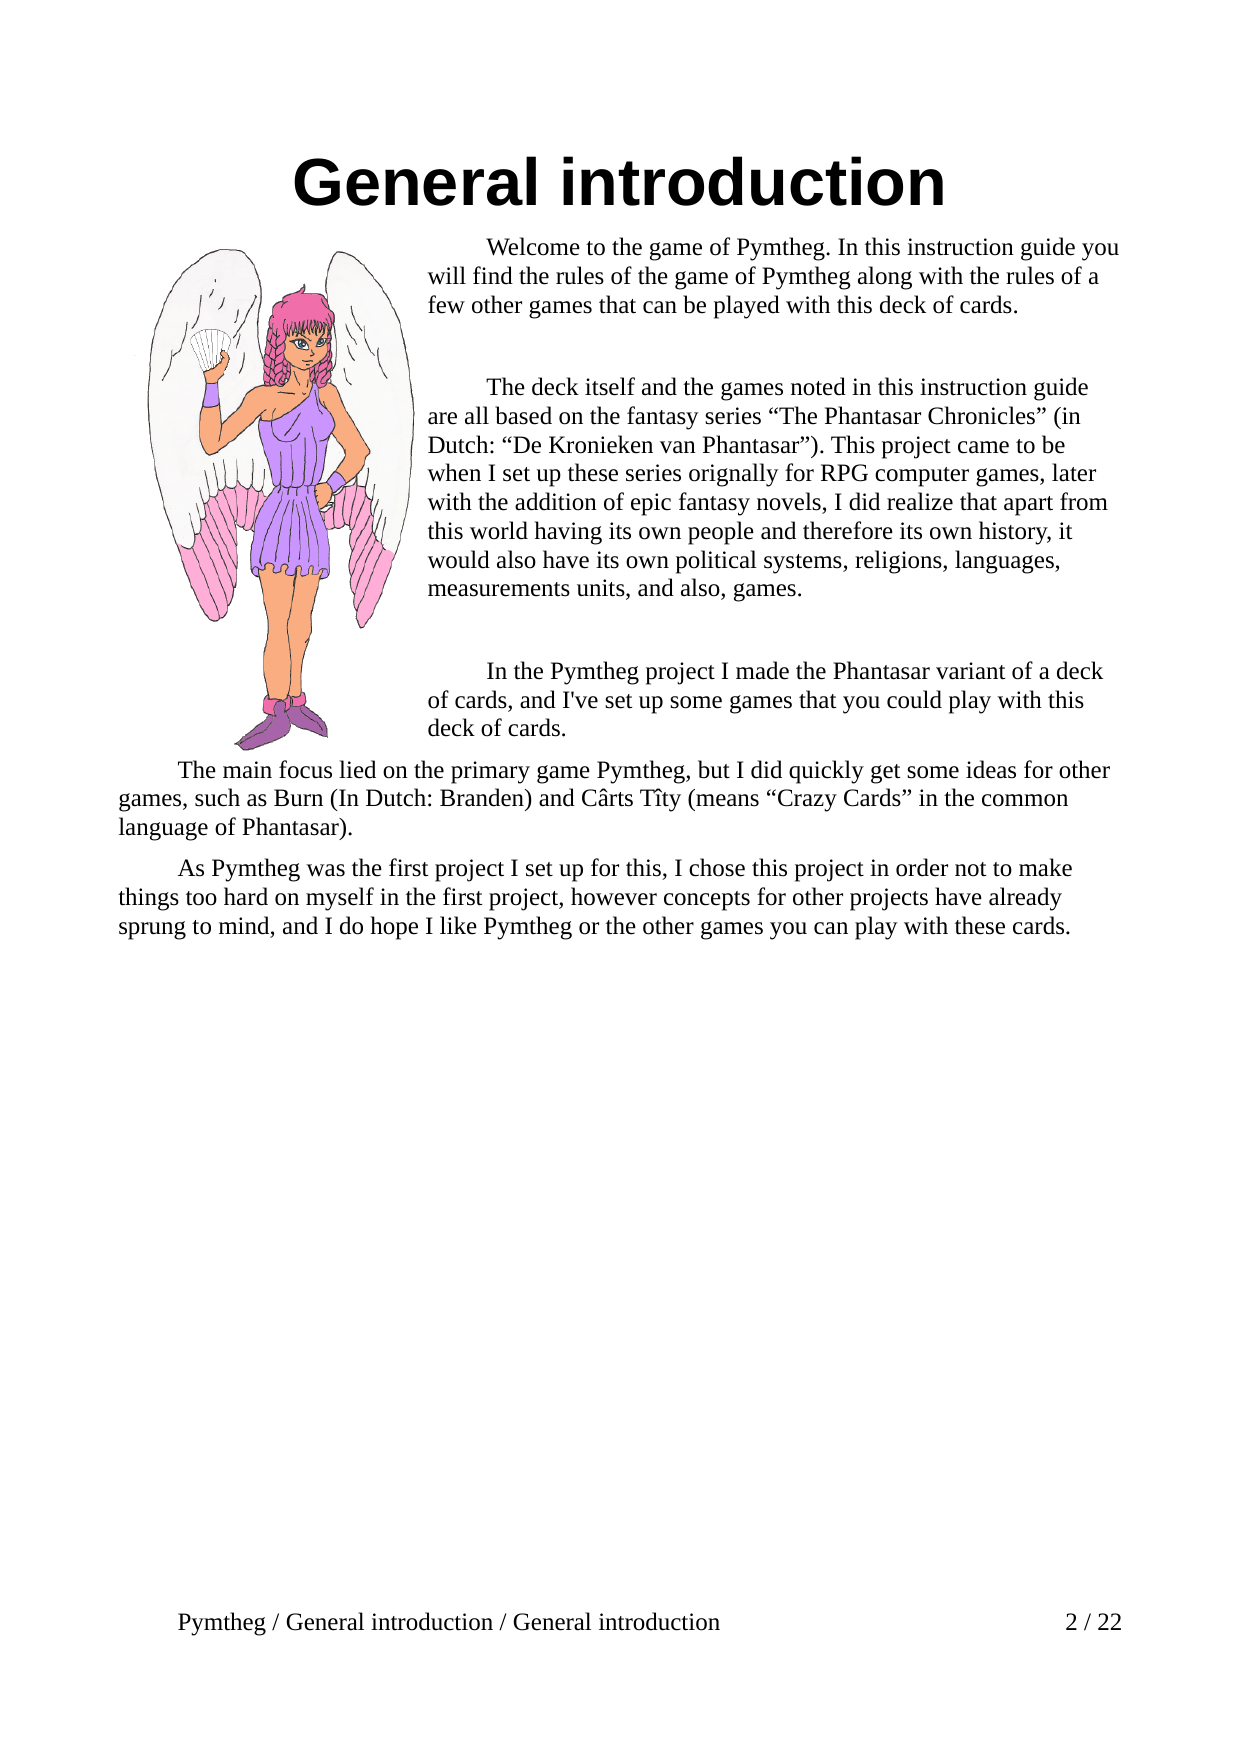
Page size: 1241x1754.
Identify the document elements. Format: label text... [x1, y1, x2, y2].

subtitle General introduction [118, 143, 1122, 220]
text In the Pymtheg project I made the Phantasar variant of a deck of cards, and I've set up some games that you could play with this deck of cards. [428, 656, 1122, 742]
text The main focus lied on the primary game Pymtheg, but I did quickly get some ideas for other games, such as Burn (In Dutch: Branden) and Cârts Tîty (means “Crazy Cards” in the common language of Phantasar). [118, 755, 1122, 841]
text The deck itself and the games noted in this instruction guide are all based on the fantasy series “The Phantasar Chronicles” (in Dutch: “De Kronieken van Phantasar”). This project came to be when I set up these series orignally for RPG computer games, later with the addition of epic fantasy novels, I did realize that apart from this world having its own people and therefore its own history, it would also have its own political systems, religions, languages, measurements units, and also, games. [428, 372, 1122, 602]
picture [127, 235, 428, 751]
text Welcome to the game of Pymtheg. In this instruction guide you will find the rules of the game of Pymtheg along with the rules of a few other games that can be played with this deck of cards. [118, 232, 1122, 318]
text As Pymtheg was the first project I set up for this, I chose this project in order not to make things too hard on myself in the first project, however concepts for other projects have already sprung to mind, and I do hope I like Pymtheg or the other games you can play with these cards. [118, 853, 1122, 940]
